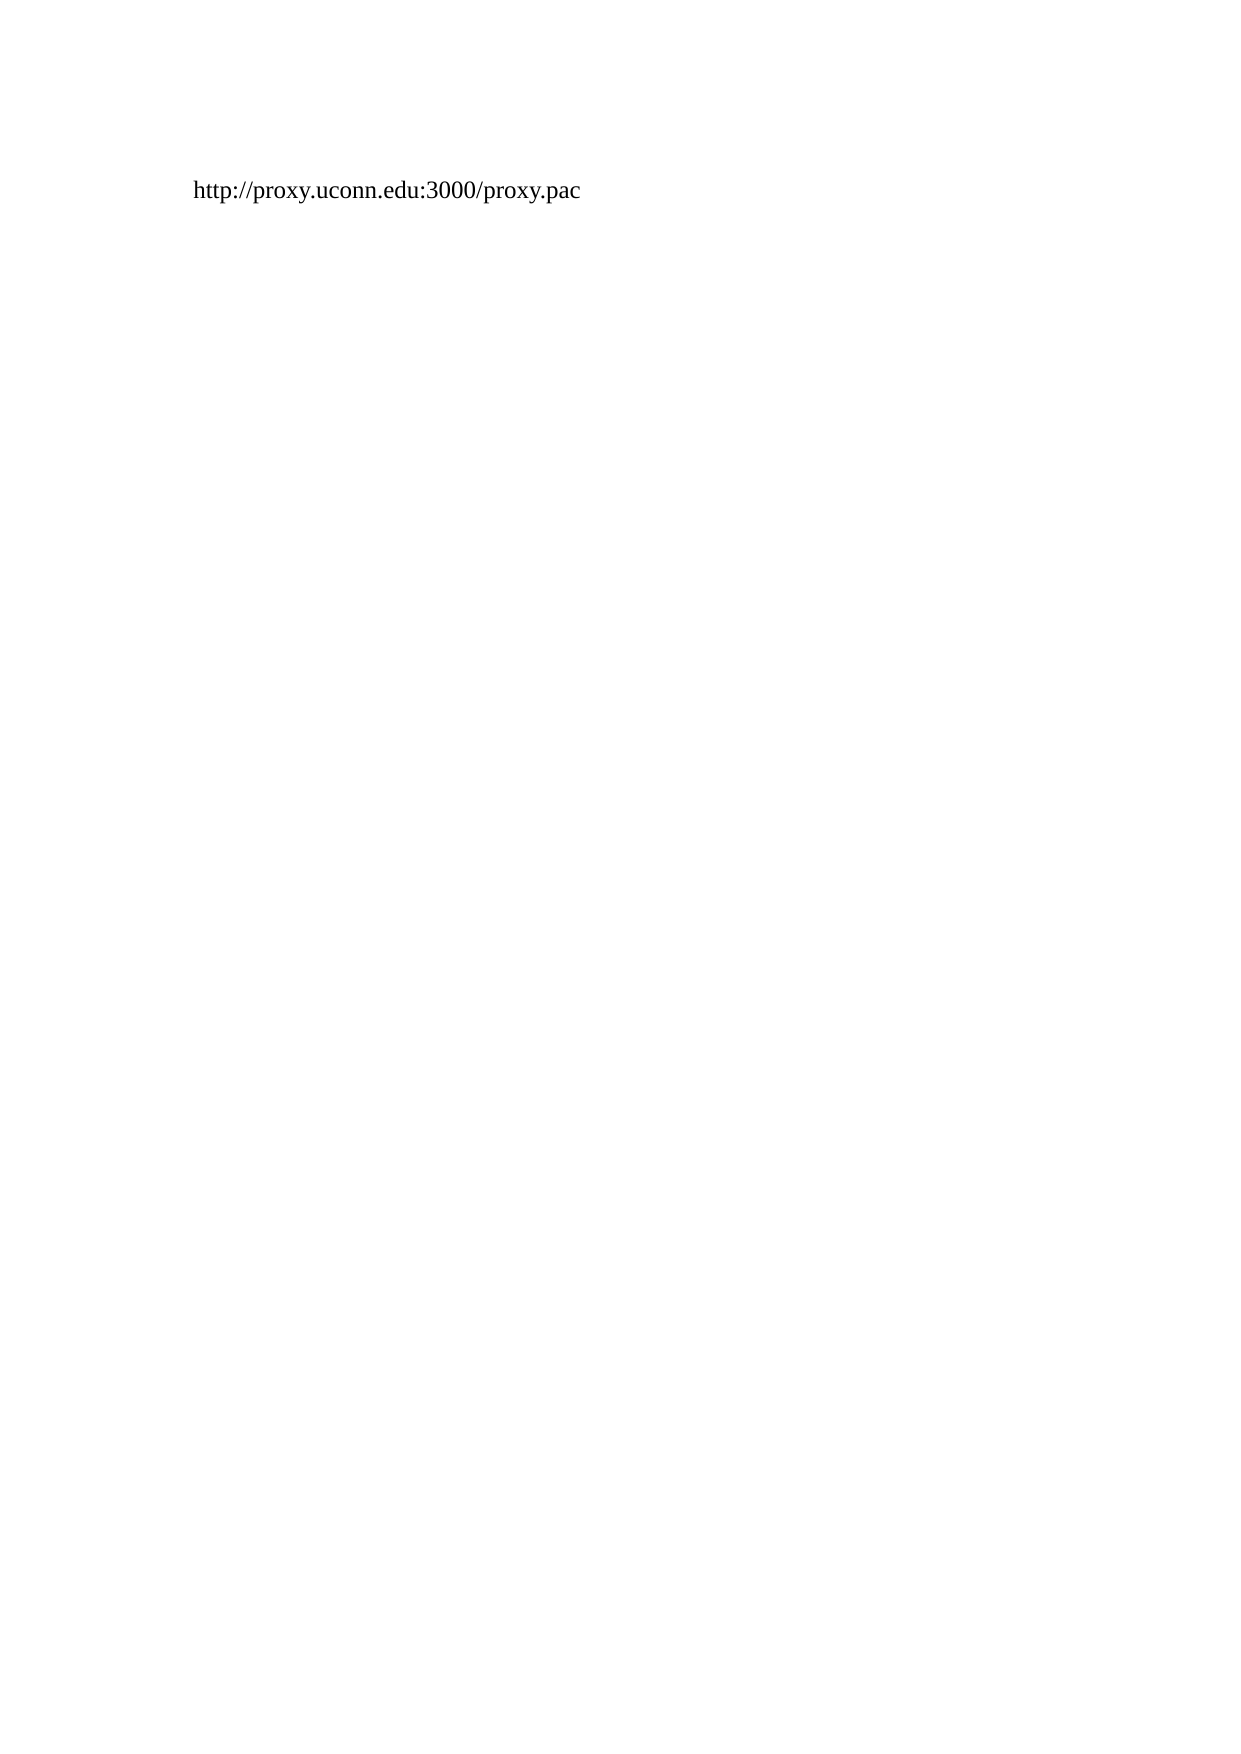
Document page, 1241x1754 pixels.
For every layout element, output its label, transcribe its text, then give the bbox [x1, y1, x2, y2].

text http://proxy.uconn.edu:3000/proxy.pac [118, 176, 1122, 204]
